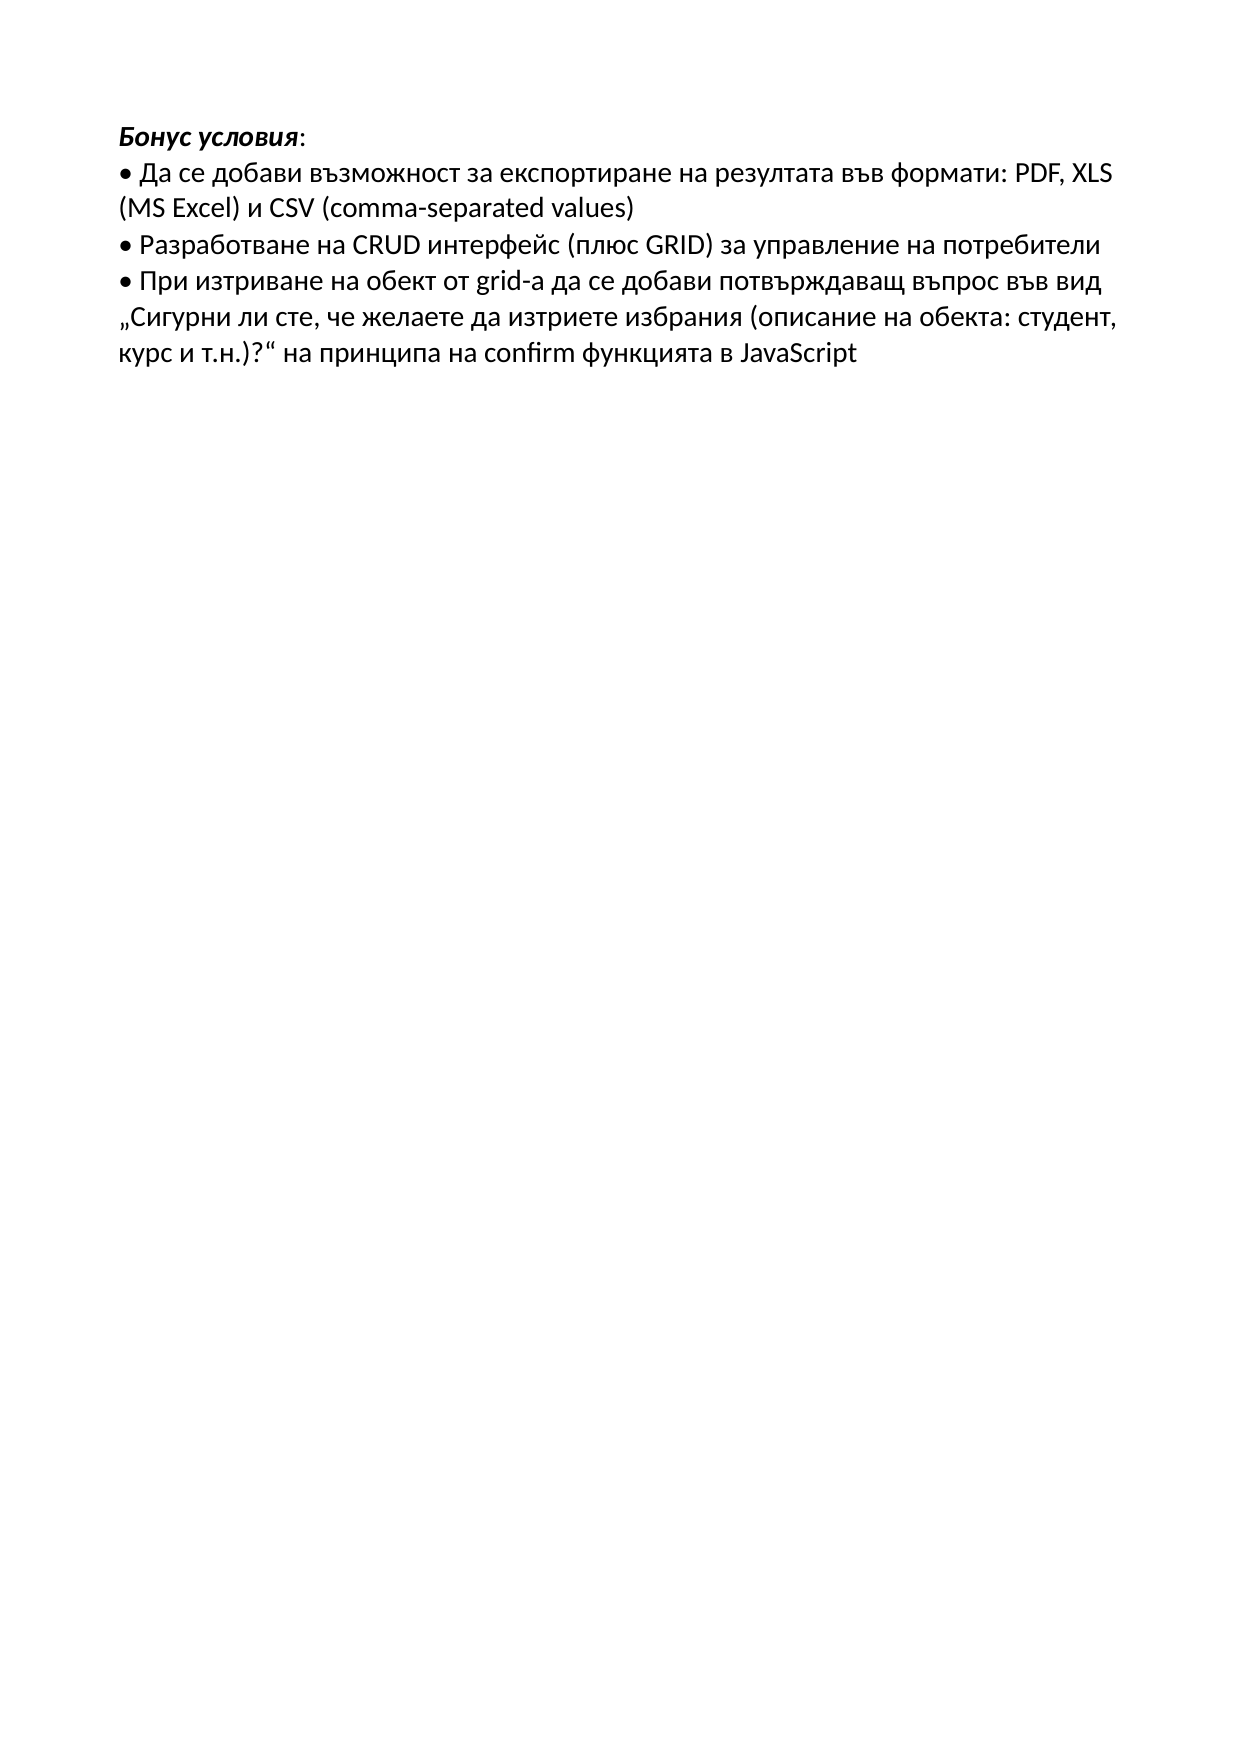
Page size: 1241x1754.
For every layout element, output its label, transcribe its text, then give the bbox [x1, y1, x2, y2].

text • Разработване на CRUD интерфейс (плюс GRID) за управление на потребители [118, 226, 1122, 262]
text • При изтриване на обект от grid-а да се добави потвърждаващ въпрос във вид „Сигурни ли сте, че желаете да изтриете избрания (описание на обекта: студент, курс и т.н.)?“ на принципа на confirm функцията в JavaScript [118, 262, 1122, 369]
text • Да се добави възможност за експортиране на резултата във формати: PDF, XLS (MS Excel) и CSV (comma-separated values) [118, 154, 1122, 225]
text Бонус условия: [118, 118, 1122, 154]
